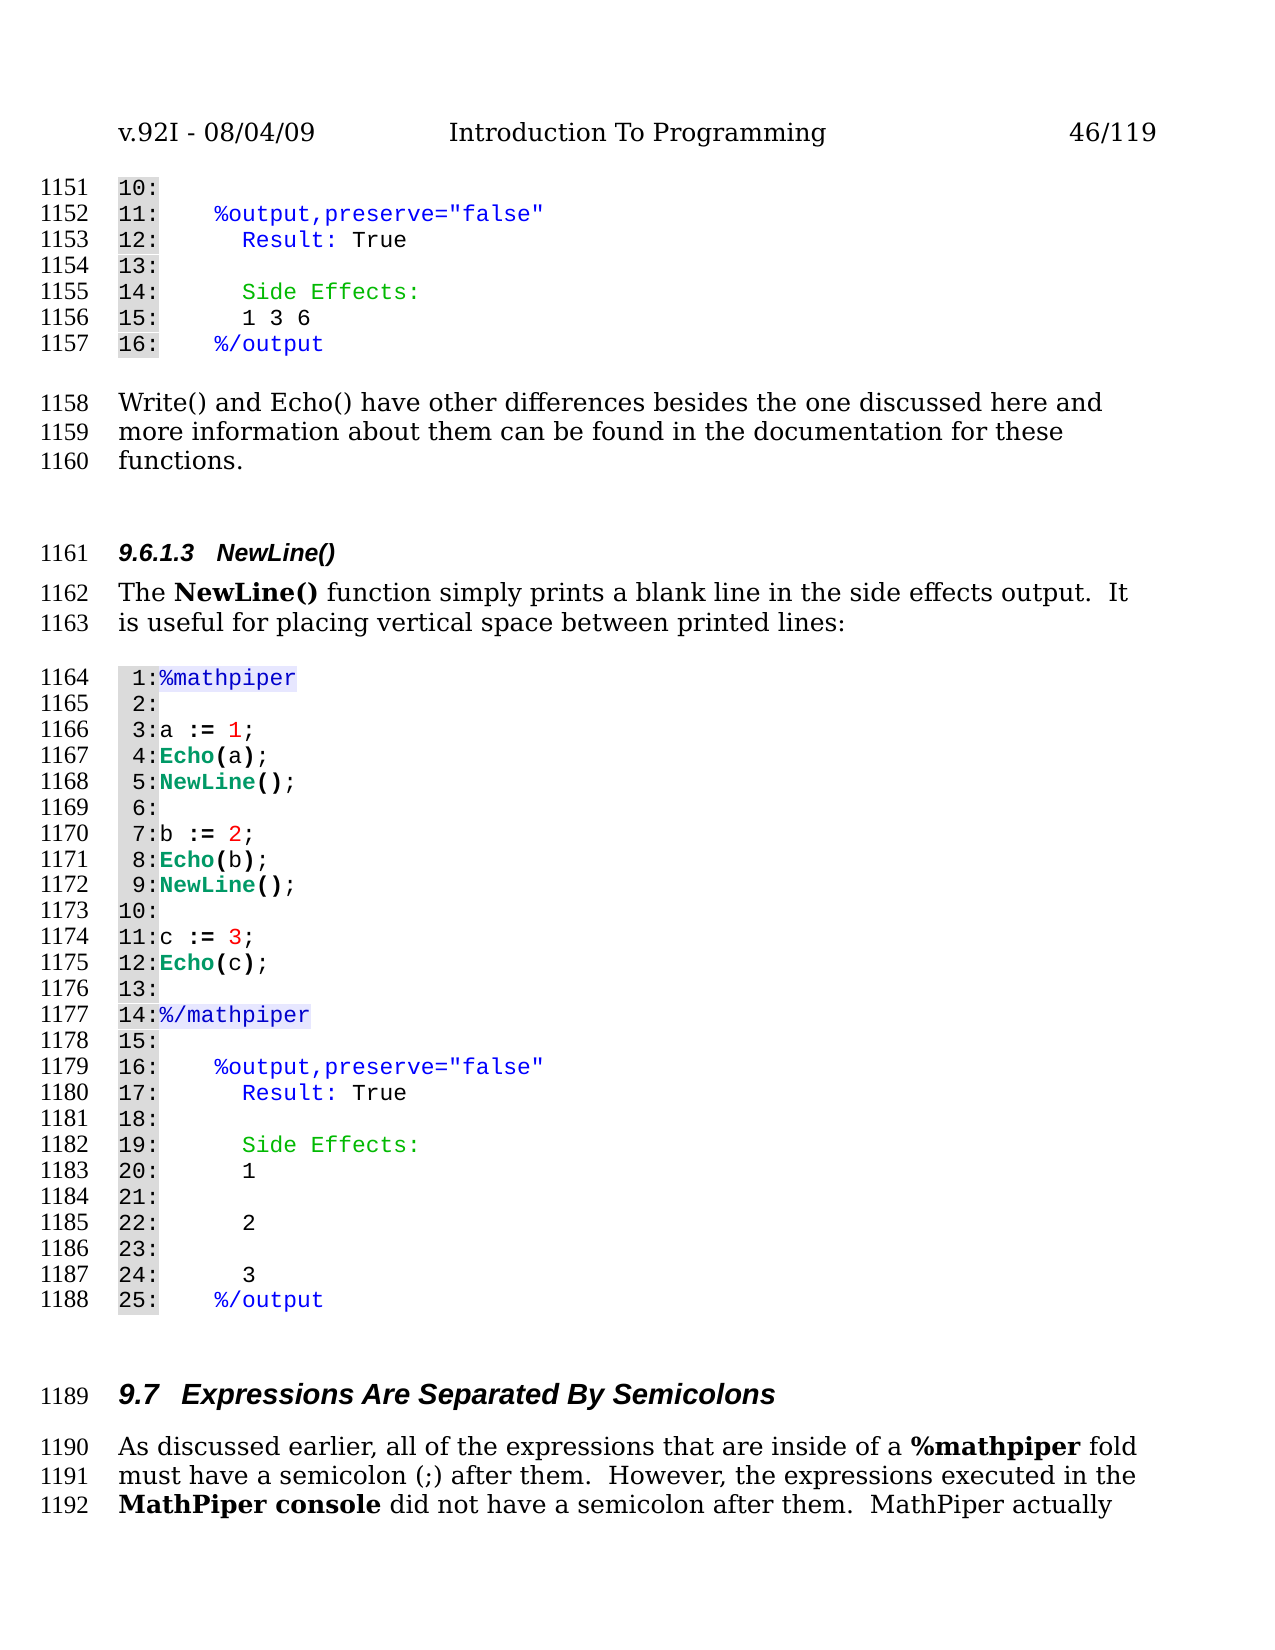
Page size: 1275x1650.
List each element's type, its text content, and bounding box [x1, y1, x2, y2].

text 13: [118, 254, 1157, 281]
text 22: 2 [118, 1211, 1157, 1237]
text 14:%/mathpiper [118, 1003, 1157, 1029]
text 5:NewLine(); [118, 770, 1157, 796]
subtitle NewLine() [118, 538, 1157, 566]
text 12:Echo(c); [118, 952, 1157, 978]
text 7:b := 2; [118, 822, 1157, 848]
text 25: %/output [118, 1289, 1157, 1315]
text 1:%mathpiper [118, 666, 1157, 692]
text As discussed earlier, all of the expressions that are inside of a %mathpiper fold must have a semicolon (;) after them. However, the expressions executed in the MathPiper console did not have a semicolon after them. MathPiper actually [118, 1432, 1157, 1520]
text 2: [118, 692, 1157, 718]
text 10: [118, 177, 1157, 203]
text 11: %output,preserve="false" [118, 203, 1157, 229]
text 17: Result: True [118, 1081, 1157, 1107]
text 24: 3 [118, 1263, 1157, 1289]
subtitle Expressions Are Separated By Semicolons [118, 1377, 1157, 1411]
text 3:a := 1; [118, 718, 1157, 744]
text 15: [118, 1029, 1157, 1055]
text 19: Side Effects: [118, 1133, 1157, 1159]
text 18: [118, 1107, 1157, 1133]
text 11:c := 3; [118, 926, 1157, 952]
text 6: [118, 796, 1157, 822]
text 16: %output,preserve="false" [118, 1055, 1157, 1081]
text 9:NewLine(); [118, 874, 1157, 900]
text 20: 1 [118, 1159, 1157, 1185]
text 16: %/output [118, 332, 1157, 358]
text The NewLine() function simply prints a blank line in the side effects output. It is useful for placing vertical space between printed lines: [118, 578, 1157, 637]
text 8:Echo(b); [118, 848, 1157, 874]
text 10: [118, 900, 1157, 926]
text 4:Echo(a); [118, 744, 1157, 770]
text 21: [118, 1185, 1157, 1211]
text 13: [118, 978, 1157, 1003]
text 23: [118, 1237, 1157, 1263]
text Write() and Echo() have other differences besides the one discussed here and more information about them can be found in the documentation for these functions. [118, 388, 1157, 475]
text 14: Side Effects: [118, 281, 1157, 306]
text 15: 1 3 6 [118, 306, 1157, 332]
text 12: Result: True [118, 229, 1157, 254]
